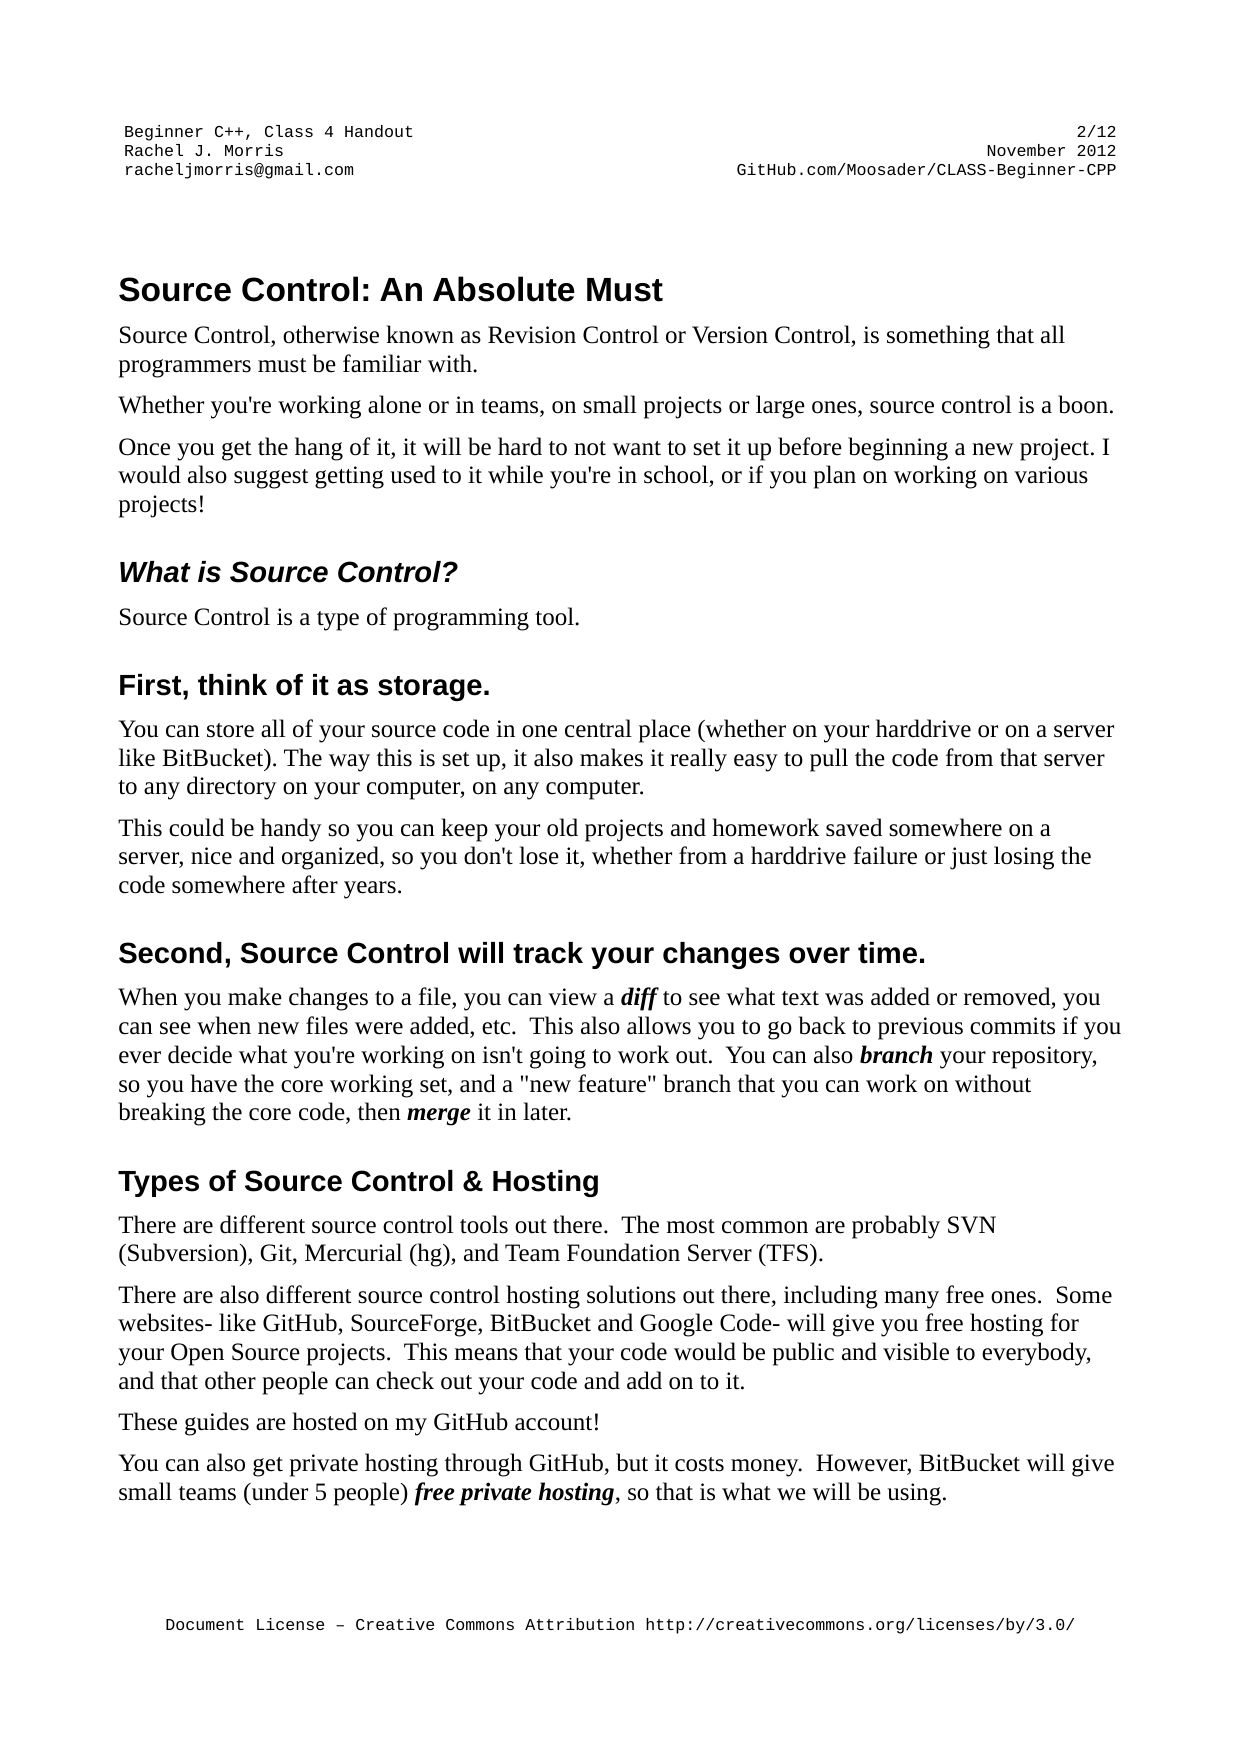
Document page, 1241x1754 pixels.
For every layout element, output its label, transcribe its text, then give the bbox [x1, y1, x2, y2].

text Once you get the hang of it, it will be hard to not want to set it up before beginning a new project. I would also suggest getting used to it while you're in school, or if you plan on working on various projects! [118, 432, 1122, 518]
subtitle Source Control: An Absolute Must [118, 269, 1122, 308]
text These guides are hosted on my GitHub account! [118, 1407, 1122, 1436]
text There are different source control tools out there. The most common are probably SVN (Subversion), Git, Mercurial (hg), and Team Foundation Server (TFS). [118, 1210, 1122, 1267]
text When you make changes to a file, you can view a diff to see what text was added or removed, you can see when new files were added, etc. This also allows you to go back to previous commits if you ever decide what you're working on isn't going to work out. You can also branch your repository, so you have the core working set, and a "new feature" branch that you can work on without breaking the core code, then merge it in later. [118, 982, 1122, 1126]
subtitle What is Source Control? [118, 556, 1122, 589]
subtitle First, think of it as storage. [118, 668, 1122, 701]
text Source Control is a type of programming tool. [118, 602, 1122, 630]
text Source Control, otherwise known as Revision Control or Version Control, is something that all programmers must be familiar with. [118, 321, 1122, 378]
text Whether you're working alone or in teams, on small projects or large ones, source control is a boon. [118, 391, 1122, 419]
subtitle Types of Source Control & Hosting [118, 1164, 1122, 1197]
text This could be handy so you can keep your old projects and homework saved somewhere on a server, nice and organized, so you don't lose it, whether from a harddrive failure or just losing the code somewhere after years. [118, 813, 1122, 899]
text You can store all of your source code in one central place (whether on your harddrive or on a server like BitBucket). The way this is set up, it also makes it really easy to pull the code from that server to any directory on your computer, on any computer. [118, 714, 1122, 800]
subtitle Second, Source Control will track your changes over time. [118, 936, 1122, 970]
text You can also get private hosting through GitHub, but it costs money. However, BitBucket will give small teams (under 5 people) free private hosting, so that is what we will be using. [118, 1448, 1122, 1506]
text There are also different source control hosting solutions out there, including many free ones. Some websites- like GitHub, SourceForge, BitBucket and Google Code- will give you free hosting for your Open Source projects. This means that your code would be public and visible to everybody, and that other people can check out your code and add on to it. [118, 1280, 1122, 1395]
